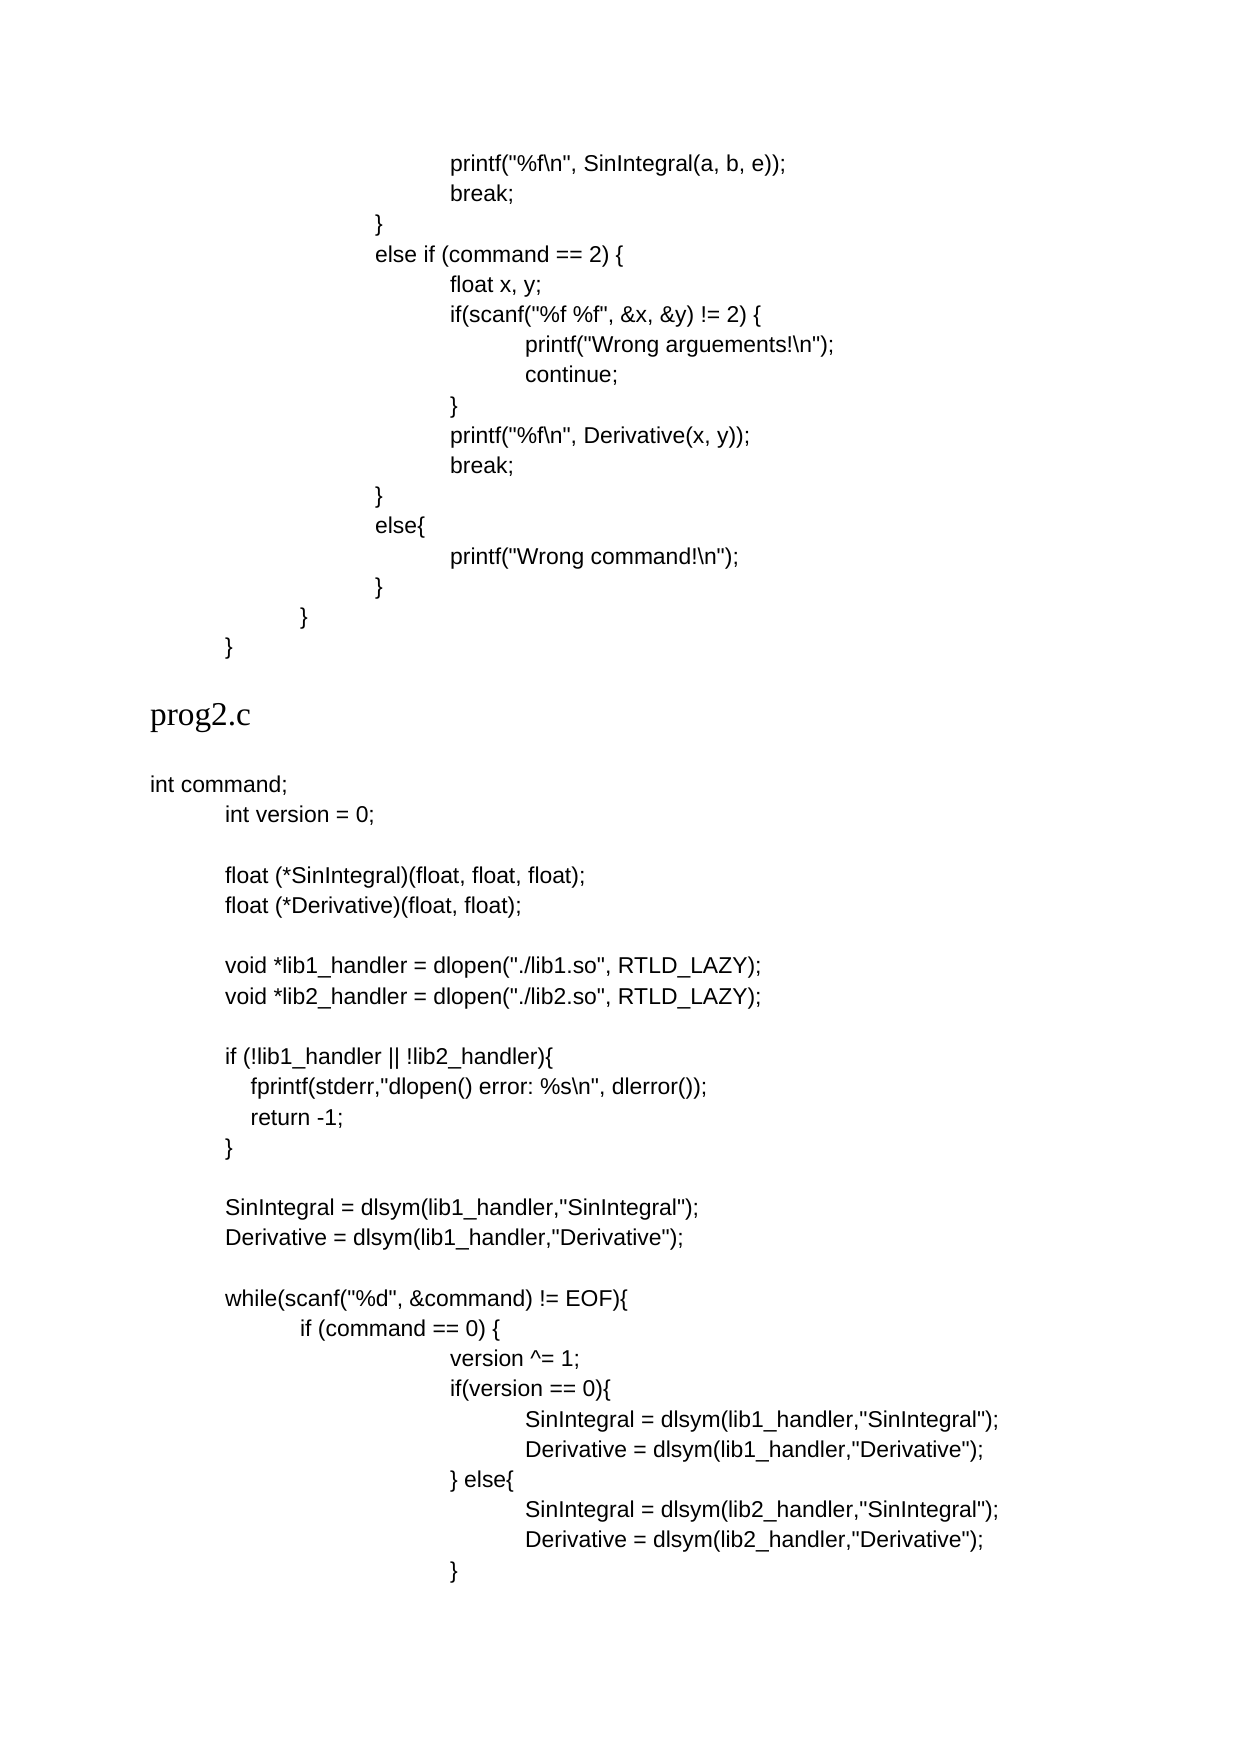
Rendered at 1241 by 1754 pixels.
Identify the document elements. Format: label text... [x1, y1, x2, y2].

text if(scanf("%f %f", &x, &y) != 2) { [150, 301, 1090, 327]
text } [150, 1557, 1090, 1583]
text float (*Derivative)(float, float); [150, 892, 1090, 918]
text if (!lib1_handler || !lib2_handler){ [150, 1043, 1090, 1069]
text } else{ [150, 1466, 1090, 1492]
text printf("Wrong command!\n"); [150, 543, 1090, 569]
text SinIntegral = dlsym(lib1_handler,"SinIntegral"); [150, 1194, 1090, 1220]
text else{ [150, 512, 1090, 539]
text Derivative = dlsym(lib2_handler,"Derivative"); [150, 1526, 1090, 1553]
text float (*SinIntegral)(float, float, float); [150, 862, 1090, 888]
text void *lib2_handler = dlopen("./lib2.so", RTLD_LAZY); [150, 983, 1090, 1009]
text } [150, 603, 1090, 629]
text Derivative = dlsym(lib1_handler,"Derivative"); [150, 1224, 1090, 1251]
text while(scanf("%d", &command) != EOF){ [150, 1285, 1090, 1311]
text } [150, 633, 1090, 660]
text break; [150, 180, 1090, 207]
text if(version == 0){ [150, 1375, 1090, 1402]
text float x, y; [150, 271, 1090, 297]
text break; [150, 452, 1090, 478]
text fprintf(stderr,"dlopen() error: %s\n", dlerror()); [150, 1073, 1090, 1099]
subtitle prog2.c [150, 694, 1090, 732]
text SinIntegral = dlsym(lib2_handler,"SinIntegral"); [150, 1496, 1090, 1522]
text SinIntegral = dlsym(lib1_handler,"SinIntegral"); [150, 1406, 1090, 1432]
text version ^= 1; [150, 1345, 1090, 1371]
text return -1; [150, 1103, 1090, 1130]
text continue; [150, 361, 1090, 388]
text int version = 0; [150, 801, 1090, 828]
text } [150, 392, 1090, 418]
text printf("%f\n", SinIntegral(a, b, e)); [150, 150, 1090, 176]
text printf("%f\n", Derivative(x, y)); [150, 422, 1090, 448]
text } [150, 482, 1090, 509]
text printf("Wrong arguements!\n"); [150, 331, 1090, 358]
text void *lib1_handler = dlopen("./lib1.so", RTLD_LAZY); [150, 952, 1090, 979]
text Derivative = dlsym(lib1_handler,"Derivative"); [150, 1436, 1090, 1462]
text } [150, 210, 1090, 237]
text } [150, 573, 1090, 599]
text int command; [150, 771, 1090, 797]
text if (command == 0) { [150, 1315, 1090, 1341]
text } [150, 1134, 1090, 1160]
text else if (command == 2) { [150, 241, 1090, 267]
